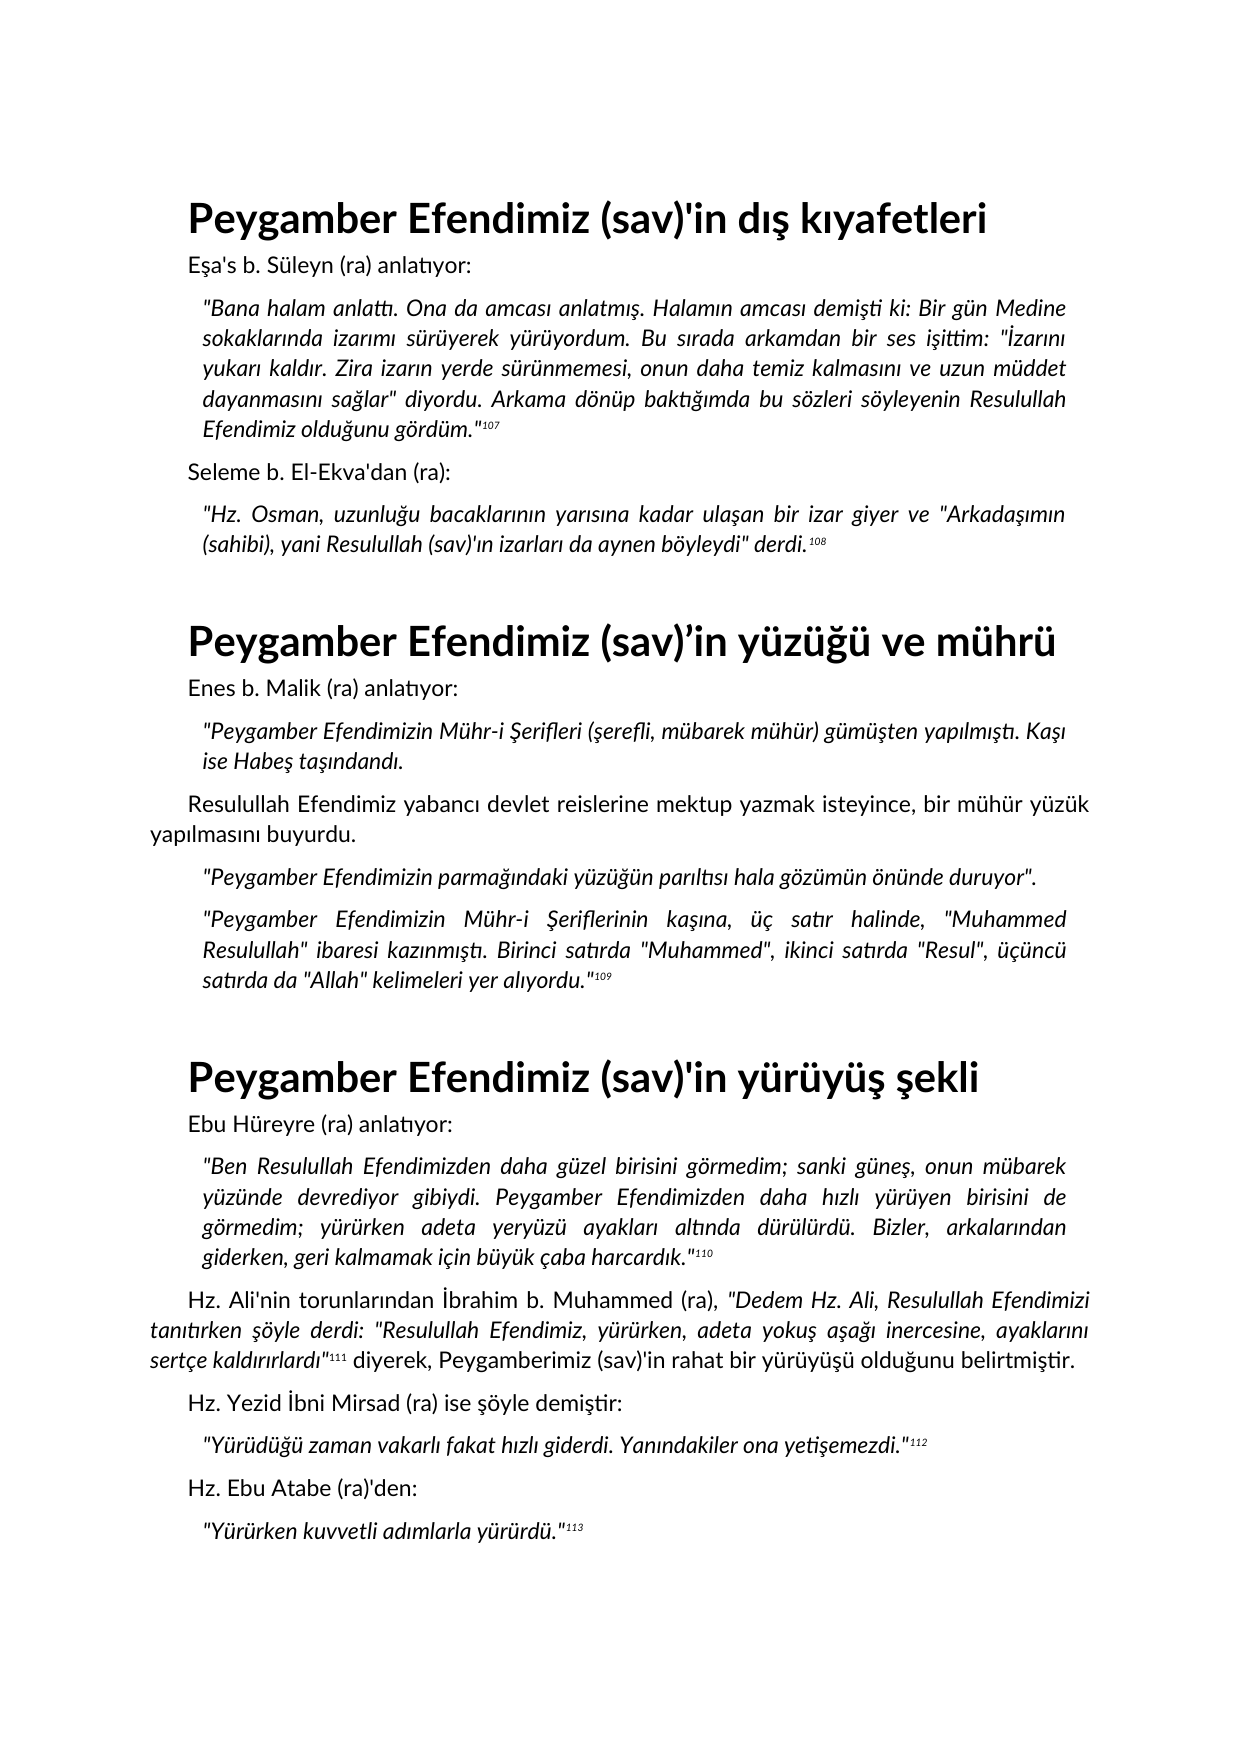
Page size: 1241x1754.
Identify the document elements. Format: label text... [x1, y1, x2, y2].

subtitle Peygamber Efendimiz (sav)'in yürüyüş şekli [187, 1051, 1090, 1101]
text "Ben Resulullah Efendimizden daha güzel birisini görmedim; sanki güneş, onun mübarek yüzünde devrediyor gibiydi. Peygamber Efendimizden daha hızlı yürüyen birisini de görmedim; yürürken adeta yeryüzü ayakları altında dürülürdü. Bizler, arkalarından giderken, geri kalmamak için büyük çaba harcardık."110 [202, 1152, 1068, 1270]
subtitle Peygamber Efendimiz (sav)'in dış kıyafetleri [187, 193, 1090, 243]
text Seleme b. El-Ekva'dan (ra): [150, 457, 1090, 485]
text "Hz. Osman, uzunluğu bacaklarının yarısına kadar ulaşan bir izar giyer ve "Arkadaşımın (sahibi), yani Resulullah (sav)'ın izarları da aynen böyleydi" derdi.108 [202, 500, 1068, 558]
text "Peygamber Efendimizin parmağındaki yüzüğün parıltısı hala gözümün önünde duruyor". [202, 862, 1068, 890]
subtitle Peygamber Efendimiz (sav)’in yüzüğü ve mührü [187, 616, 1090, 666]
text "Yürüdüğü zaman vakarlı fakat hızlı giderdi. Yanındakiler ona yetişemezdi."112 [202, 1431, 1068, 1459]
text "Bana halam anlattı. Ona da amcası anlatmış. Halamın amcası demişti ki: Bir gün Medine sokaklarında izarımı sürüyerek yürüyordum. Bu sırada arkamdan bir ses işittim: "İzarını yukarı kaldır. Zira izarın yerde sürünmemesi, onun daha temiz kalmasını ve uzun müddet dayanmasını sağlar" diyordu. Arkama dönüp baktığımda bu sözleri söyleyenin Resulullah Efendimiz olduğunu gördüm."107 [202, 294, 1068, 442]
text "Peygamber Efendimizin Mühr-i Şerifleri (şerefli, mübarek mühür) gümüşten yapılmıştı. Kaşı ise Habeş taşındandı. [202, 717, 1068, 774]
text Eşa's b. Süleyn (ra) anlatıyor: [150, 251, 1090, 278]
text "Peygamber Efendimizin Mühr-i Şeriflerinin kaşına, üç satır halinde, "Muhammed Resulullah" ibaresi kazınmıştı. Birinci satırda "Muhammed", ikinci satırda "Resul", üçüncü satırda da "Allah" kelimeleri yer alıyordu."109 [202, 905, 1068, 993]
text "Yürürken kuvvetli adımlarla yürürdü."113 [202, 1517, 1068, 1544]
text Hz. Ali'nin torunlarından İbrahim b. Muhammed (ra), "Dedem Hz. Ali, Resulullah Efendimizi tanıtırken şöyle derdi: "Resulullah Efendimiz, yürürken, adeta yokuş aşağı inercesine, ayaklarını sertçe kaldırırlardı"111 diyerek, Peygamberimiz (sav)'in rahat bir yürüyüşü olduğunu belirtmiştir. [150, 1285, 1090, 1373]
text Ebu Hüreyre (ra) anlatıyor: [150, 1109, 1090, 1137]
text Hz. Ebu Atabe (ra)'den: [150, 1474, 1090, 1501]
text Resulullah Efendimiz yabancı devlet reislerine mektup yazmak isteyince, bir mühür yüzük yapılmasını buyurdu. [150, 789, 1090, 847]
text Enes b. Malik (ra) anlatıyor: [150, 674, 1090, 701]
text Hz. Yezid İbni Mirsad (ra) ise şöyle demiştir: [150, 1388, 1090, 1416]
